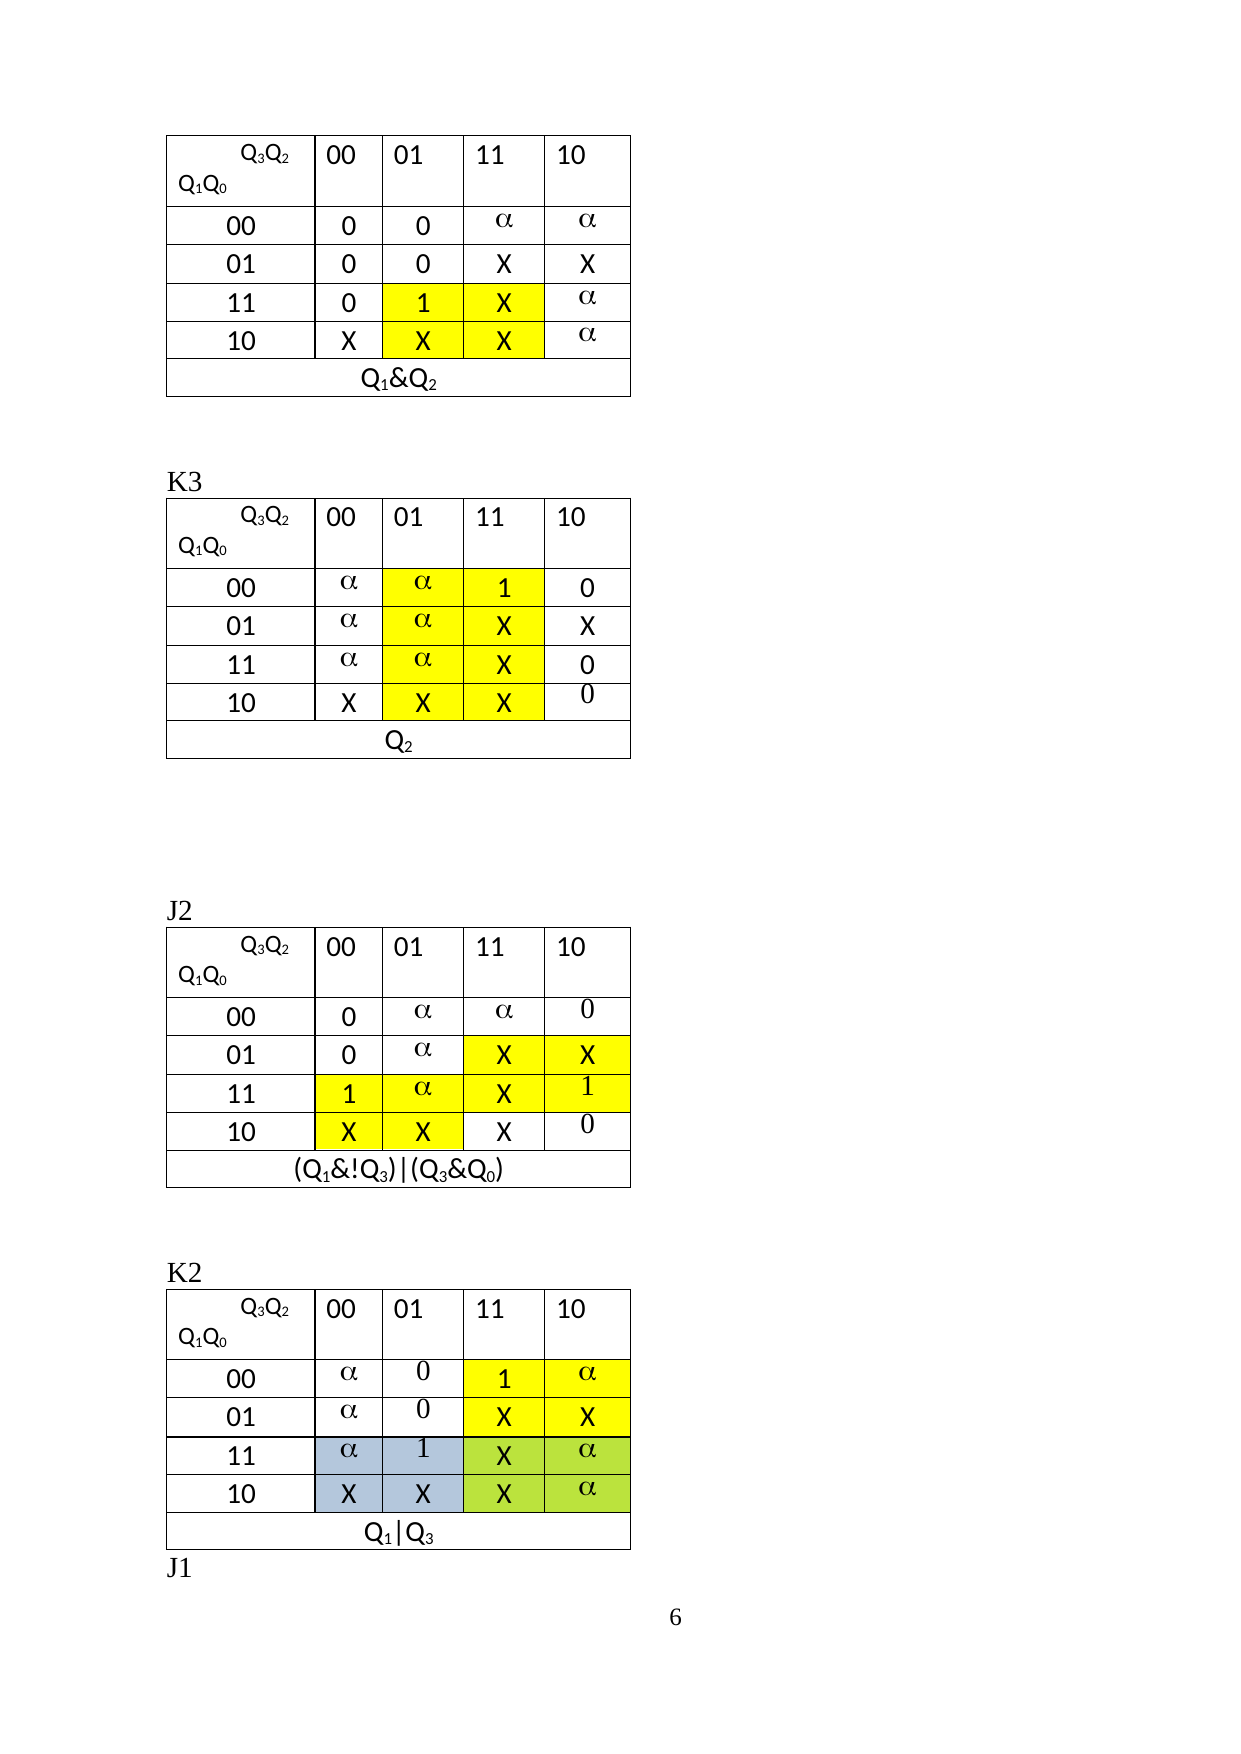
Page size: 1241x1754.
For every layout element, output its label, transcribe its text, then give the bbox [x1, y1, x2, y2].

table_cell  [316, 1398, 382, 1436]
table_cell 01 [167, 1036, 314, 1074]
table_cell  [383, 998, 463, 1035]
table_cell 10 [167, 1113, 314, 1149]
table_cell 01 [167, 607, 314, 645]
table_cell X [316, 684, 382, 720]
table_cell X [316, 322, 382, 358]
table_cell 00 [167, 998, 314, 1035]
table_cell 11 [167, 646, 314, 683]
table_cell 00 [167, 569, 314, 606]
table_cell  [383, 1075, 463, 1112]
table_cell X [383, 1113, 463, 1149]
table_cell X [545, 1036, 630, 1074]
table_cell X [545, 245, 630, 283]
table_cell  [545, 207, 630, 244]
table_cell 0 [316, 245, 382, 283]
table_header 11 [464, 499, 544, 568]
table_cell  [383, 607, 463, 645]
table_cell X [383, 684, 463, 720]
table_header 00 [316, 499, 382, 568]
table_cell 0 [383, 1360, 463, 1397]
table_cell X [464, 245, 544, 283]
table_cell 10 [167, 1475, 314, 1512]
table_header Q3Q2 Q1Q0 [167, 928, 314, 997]
table_cell 10 [167, 322, 314, 358]
table_cell 0 [316, 207, 382, 244]
table_cell Q1&Q2 [167, 359, 630, 396]
table_cell X [464, 1036, 544, 1074]
table_header 11 [464, 136, 544, 206]
table_cell  [545, 284, 630, 321]
table_header 00 [316, 928, 382, 997]
table_cell 10 [167, 684, 314, 720]
table_cell X [545, 607, 630, 645]
table_cell X [464, 646, 544, 683]
table_cell X [464, 284, 544, 321]
table_cell  [316, 1438, 382, 1474]
table_header 00 [316, 136, 382, 206]
table_cell  [545, 1360, 630, 1397]
table_header 10 [545, 136, 630, 206]
table_cell 0 [545, 646, 630, 683]
table_cell X [316, 1113, 382, 1149]
table_cell  [383, 569, 463, 606]
table_header 10 [545, 928, 630, 997]
table_header Q3Q2 Q1Q0 [167, 136, 314, 206]
table_cell 11 [167, 1075, 314, 1112]
table_cell X [383, 322, 463, 358]
table_cell 1 [464, 1360, 544, 1397]
table_header Q3Q2 Q1Q0 [167, 1290, 314, 1359]
table_cell  [545, 322, 630, 358]
text K3 [167, 464, 1166, 497]
table_cell 1 [383, 1438, 463, 1474]
table_header 01 [383, 136, 463, 206]
table_cell  [316, 1360, 382, 1397]
table_header 01 [383, 928, 463, 997]
table_cell X [464, 684, 544, 720]
table_header 01 [383, 1290, 463, 1359]
table_cell 0 [545, 998, 630, 1035]
table_cell  [383, 646, 463, 683]
table_cell X [316, 1475, 382, 1512]
table_cell X [383, 1475, 463, 1512]
table_cell X [464, 1075, 544, 1112]
table_cell X [464, 1475, 544, 1512]
table_cell 00 [167, 207, 314, 244]
table_cell X [464, 607, 544, 645]
table_header 10 [545, 1290, 630, 1359]
table_cell X [464, 1438, 544, 1474]
table_header 10 [545, 499, 630, 568]
table_cell 1 [545, 1075, 630, 1112]
table_cell X [464, 1113, 544, 1149]
table_cell 0 [316, 1036, 382, 1074]
text K2 [167, 1255, 1166, 1289]
table_header 01 [383, 499, 463, 568]
subtitle J2 [167, 893, 1166, 927]
table_cell  [383, 1036, 463, 1074]
table_cell X [464, 322, 544, 358]
table_cell  [464, 207, 544, 244]
table_cell (Q1&!Q3)|(Q3&Q0) [167, 1151, 630, 1187]
table_header 11 [464, 928, 544, 997]
table_cell 00 [167, 1360, 314, 1397]
table_cell 1 [316, 1075, 382, 1112]
table_cell 0 [545, 1113, 630, 1149]
table_cell 0 [383, 1398, 463, 1436]
table_cell 0 [316, 284, 382, 321]
table_cell  [464, 998, 544, 1035]
table_cell  [545, 1438, 630, 1474]
table_header 00 [316, 1290, 382, 1359]
table_cell 0 [545, 569, 630, 606]
table_cell 1 [383, 284, 463, 321]
table_cell 01 [167, 245, 314, 283]
table_header Q3Q2 Q1Q0 [167, 499, 314, 568]
table_cell Q2 [167, 721, 630, 758]
table_cell 1 [464, 569, 544, 606]
table_cell 0 [383, 245, 463, 283]
table_cell 11 [167, 284, 314, 321]
table_cell 01 [167, 1398, 314, 1436]
table_cell 0 [545, 684, 630, 720]
table_cell X [545, 1398, 630, 1436]
table_cell 11 [167, 1438, 314, 1474]
table_cell  [316, 646, 382, 683]
table_cell  [545, 1475, 630, 1512]
table_cell Q1|Q3 [167, 1513, 630, 1549]
table_cell  [316, 569, 382, 606]
table_cell 0 [316, 998, 382, 1035]
table_cell X [464, 1398, 544, 1436]
subtitle J1 [167, 1550, 1166, 1584]
table_cell 0 [383, 207, 463, 244]
table_header 11 [464, 1290, 544, 1359]
table_cell  [316, 607, 382, 645]
